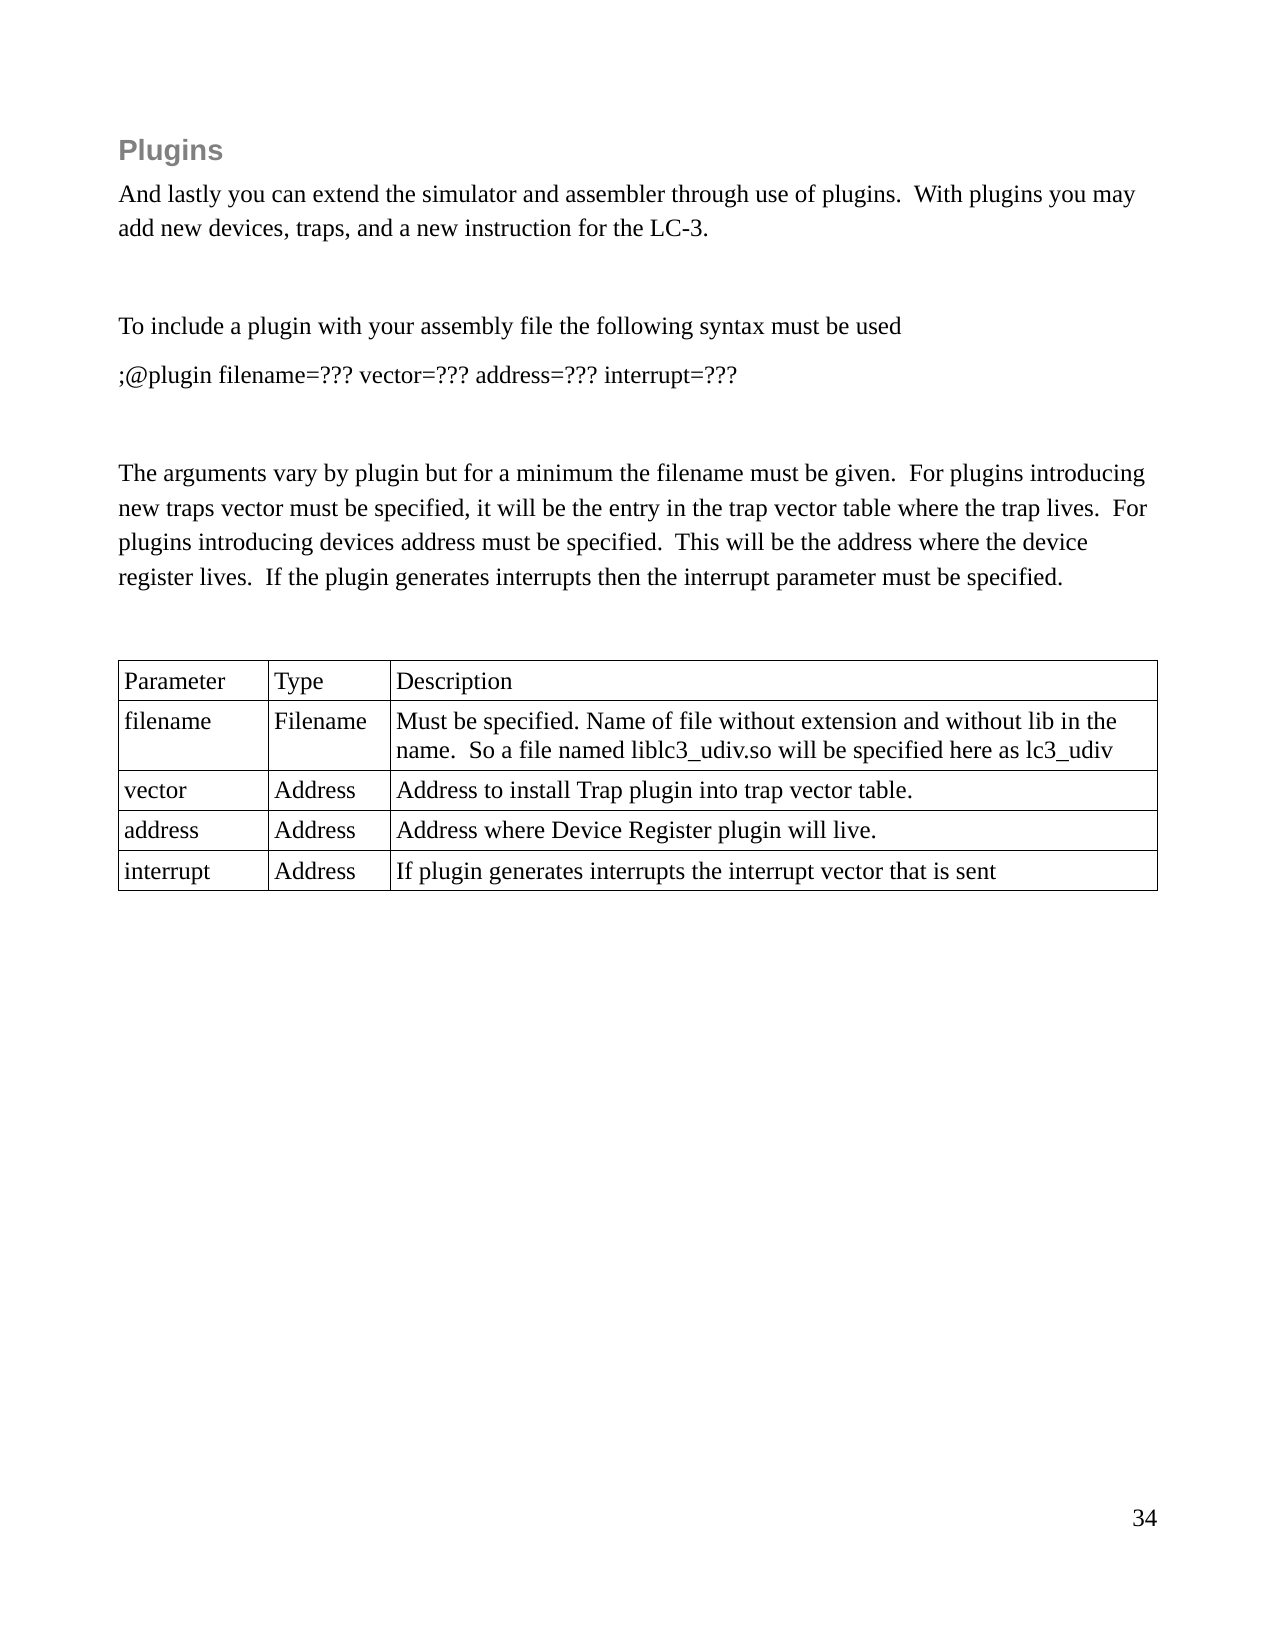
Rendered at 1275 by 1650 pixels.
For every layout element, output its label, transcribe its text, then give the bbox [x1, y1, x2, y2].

text The arguments vary by plugin but for a minimum the filename must be given. For plugins introducing new traps vector must be specified, it will be the entry in the trap vector table where the trap lives. For plugins introducing devices address must be specified. This will be the address where the device register lives. If the plugin generates interrupts then the interrupt parameter must be specified. [118, 458, 1157, 591]
table_cell interrupt [119, 851, 268, 890]
table_cell address [119, 811, 268, 850]
text ;@plugin filename=??? vector=??? address=??? interrupt=??? [118, 360, 1157, 389]
table_cell vector [119, 771, 268, 810]
table_cell Must be specified. Name of file without extension and without lib in the name. So a file named liblc3_udiv.so will be specified here as lc3_udiv [391, 701, 1157, 769]
table_cell Address where Device Register plugin will live. [391, 811, 1157, 850]
table_cell If plugin generates interrupts the interrupt vector that is sent [391, 851, 1157, 890]
subtitle Plugins [118, 133, 1157, 166]
table_cell Address to install Trap plugin into trap vector table. [391, 771, 1157, 810]
text And lastly you can extend the simulator and assembler through use of plugins. With plugins you may add new devices, traps, and a new instruction for the LC-3. [118, 179, 1157, 242]
table_cell Filename [269, 701, 390, 769]
table_header Description [391, 661, 1157, 700]
table_header Type [269, 661, 390, 700]
table_header Parameter [119, 661, 268, 700]
table_cell filename [119, 701, 268, 769]
text To include a plugin with your assembly file the following syntax must be used [118, 311, 1157, 340]
table_cell Address [269, 771, 390, 810]
table_cell Address [269, 851, 390, 890]
table_cell Address [269, 811, 390, 850]
